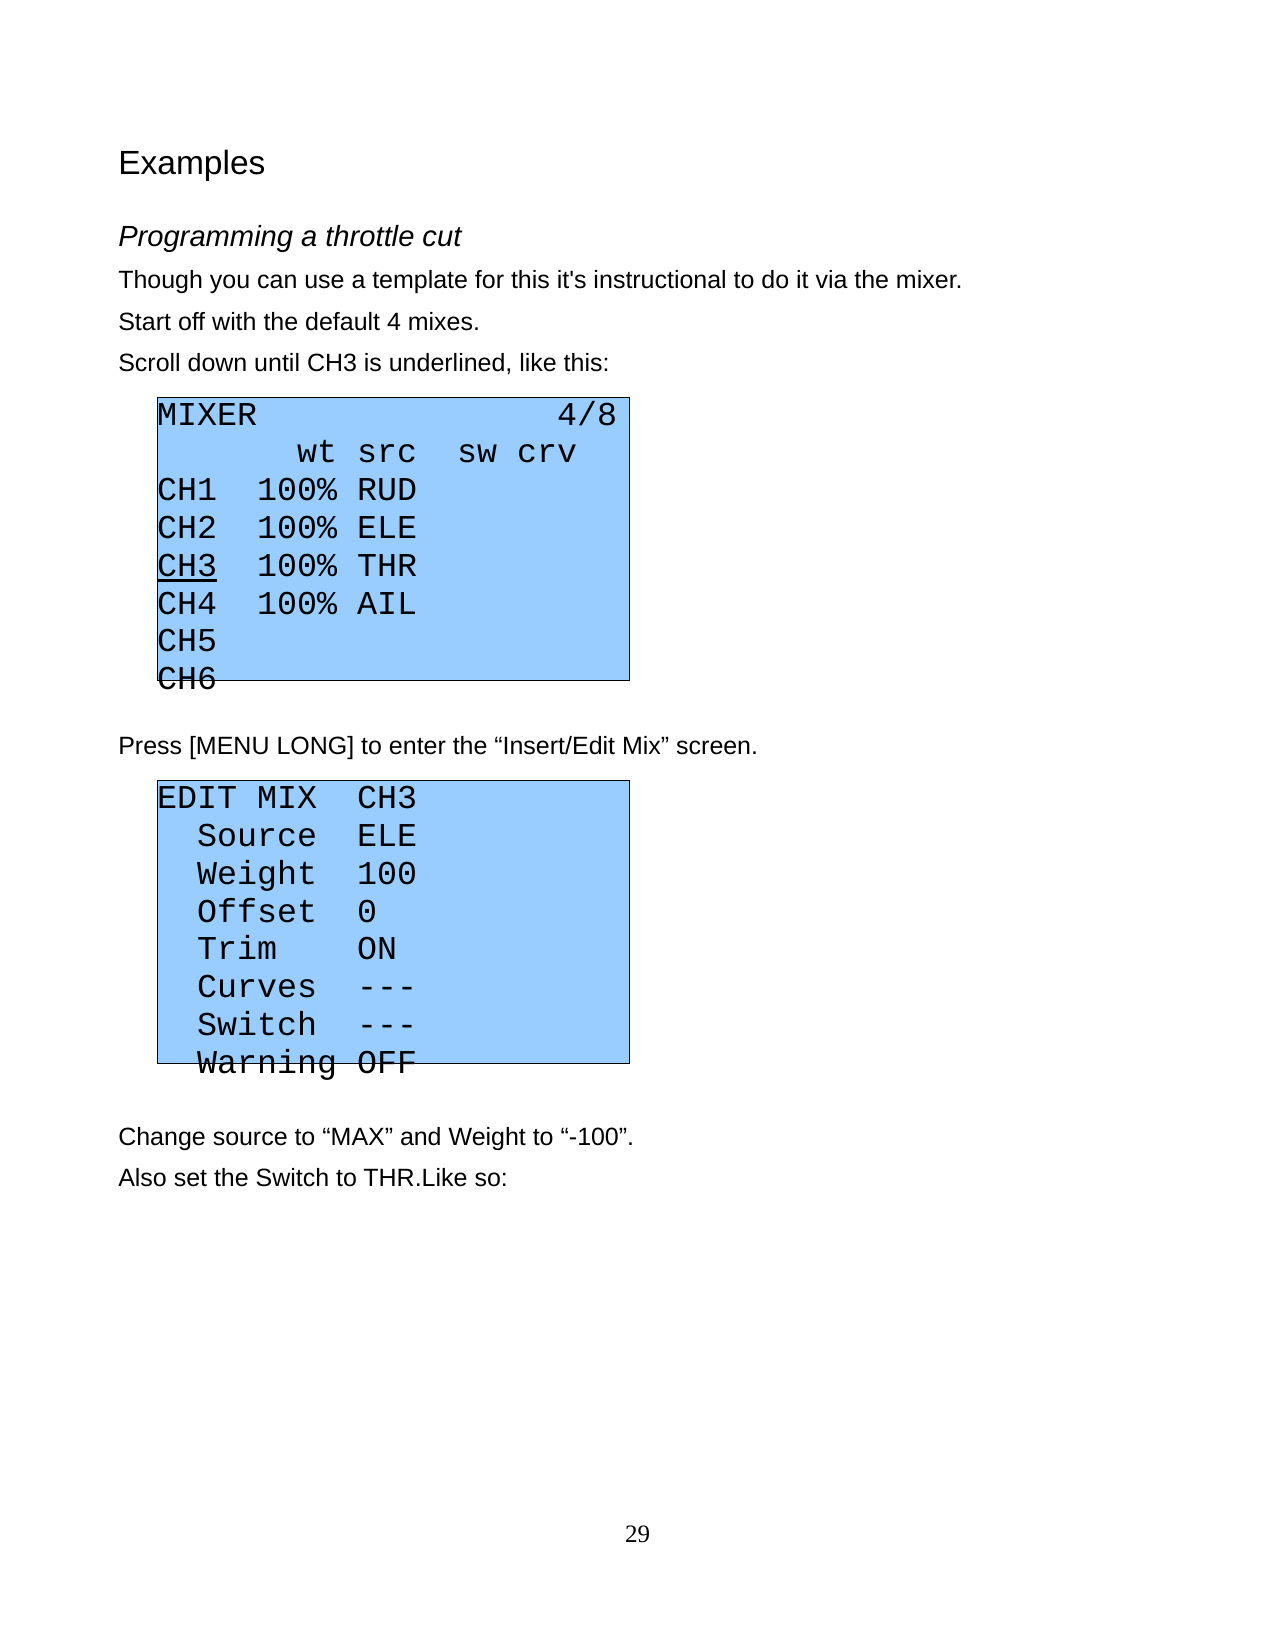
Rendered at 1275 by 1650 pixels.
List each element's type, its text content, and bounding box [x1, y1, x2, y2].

text Though you can use a template for this it's instructional to do it via the mixer. [118, 265, 1157, 294]
subtitle Programming a throttle cut [118, 219, 1157, 253]
text Also set the Switch to THR.Like so: [118, 1163, 1157, 1191]
text Change source to “MAX” and Weight to “-100”. [118, 1121, 1157, 1150]
text Scroll down until CH3 is underlined, like this: [118, 348, 1157, 377]
text Start off with the default 4 mixes. [118, 307, 1157, 335]
text Press [MENU LONG] to enter the “Insert/Edit Mix” screen. [118, 731, 1157, 760]
subtitle Examples [118, 143, 1157, 182]
